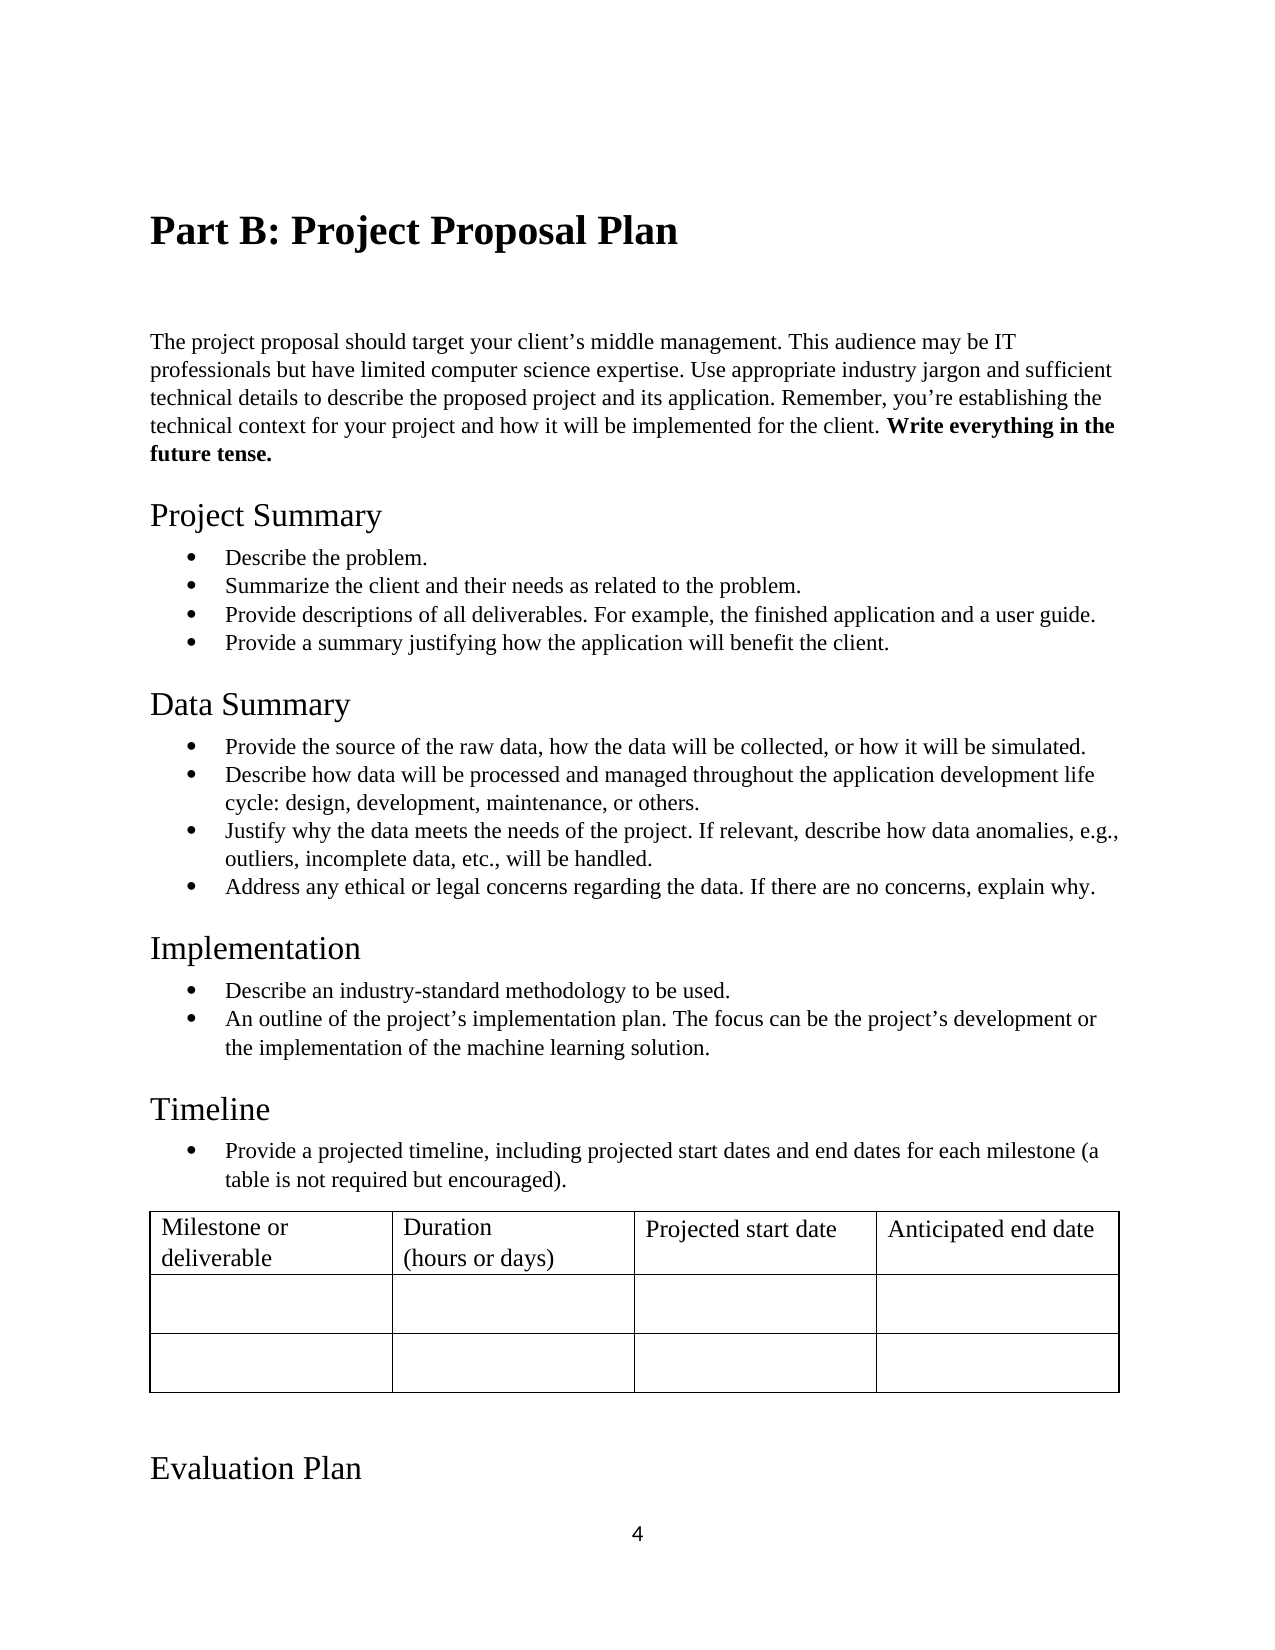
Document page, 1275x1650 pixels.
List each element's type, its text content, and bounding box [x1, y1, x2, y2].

table_cell [877, 1334, 1118, 1391]
table_cell [151, 1334, 392, 1391]
list Describe how data will be processed and managed throughout the application development life cycle: design, development, maintenance, or others. [187, 761, 1125, 815]
list Describe an industry-standard methodology to be used. [187, 977, 1125, 1004]
table_cell [635, 1334, 876, 1391]
subtitle Project Summary [150, 496, 1125, 534]
table_header Milestone or deliverable [151, 1212, 392, 1273]
subtitle Data Summary [150, 684, 1125, 722]
table_cell [151, 1275, 392, 1332]
table_header Duration (hours or days) [393, 1212, 634, 1273]
list Justify why the data meets the needs of the project. If relevant, describe how data anomalies, e.g., outliers, incomplete data, etc., will be handled. [187, 817, 1125, 872]
subtitle Part B: Project Proposal Plan [150, 205, 1125, 253]
list Describe the problem. [187, 544, 1125, 571]
list Provide descriptions of all deliverables. For example, the finished application and a user guide. [187, 601, 1125, 627]
subtitle Evaluation Plan [150, 1448, 1125, 1487]
list Provide the source of the raw data, how the data will be collected, or how it will be simulated. [187, 733, 1125, 759]
table_cell [877, 1275, 1118, 1332]
table_cell [393, 1275, 634, 1332]
list Summarize the client and their needs as related to the problem. [187, 573, 1125, 599]
list Provide a summary justifying how the application will benefit the client. [187, 629, 1125, 655]
list Provide a projected timeline, including projected start dates and end dates for each milestone (a table is not required but encouraged). [187, 1138, 1125, 1192]
subtitle Timeline [150, 1089, 1125, 1127]
table_cell [393, 1334, 634, 1391]
table_cell [635, 1275, 876, 1332]
list Address any ethical or legal concerns regarding the data. If there are no concerns, explain why. [187, 873, 1125, 900]
subtitle Implementation [150, 929, 1125, 967]
table_header Projected start date [635, 1212, 876, 1273]
list An outline of the project’s implementation plan. The focus can be the project’s development or the implementation of the machine learning solution. [187, 1006, 1125, 1060]
table_header Anticipated end date [877, 1212, 1118, 1273]
text The project proposal should target your client’s middle management. This audience may be IT professionals but have limited computer science expertise. Use appropriate industry jargon and sufficient technical details to describe the proposed project and its application. Remember, you’re establishing the technical context for your project and how it will be implemented for the client. Write everything in the future tense. [150, 328, 1125, 467]
